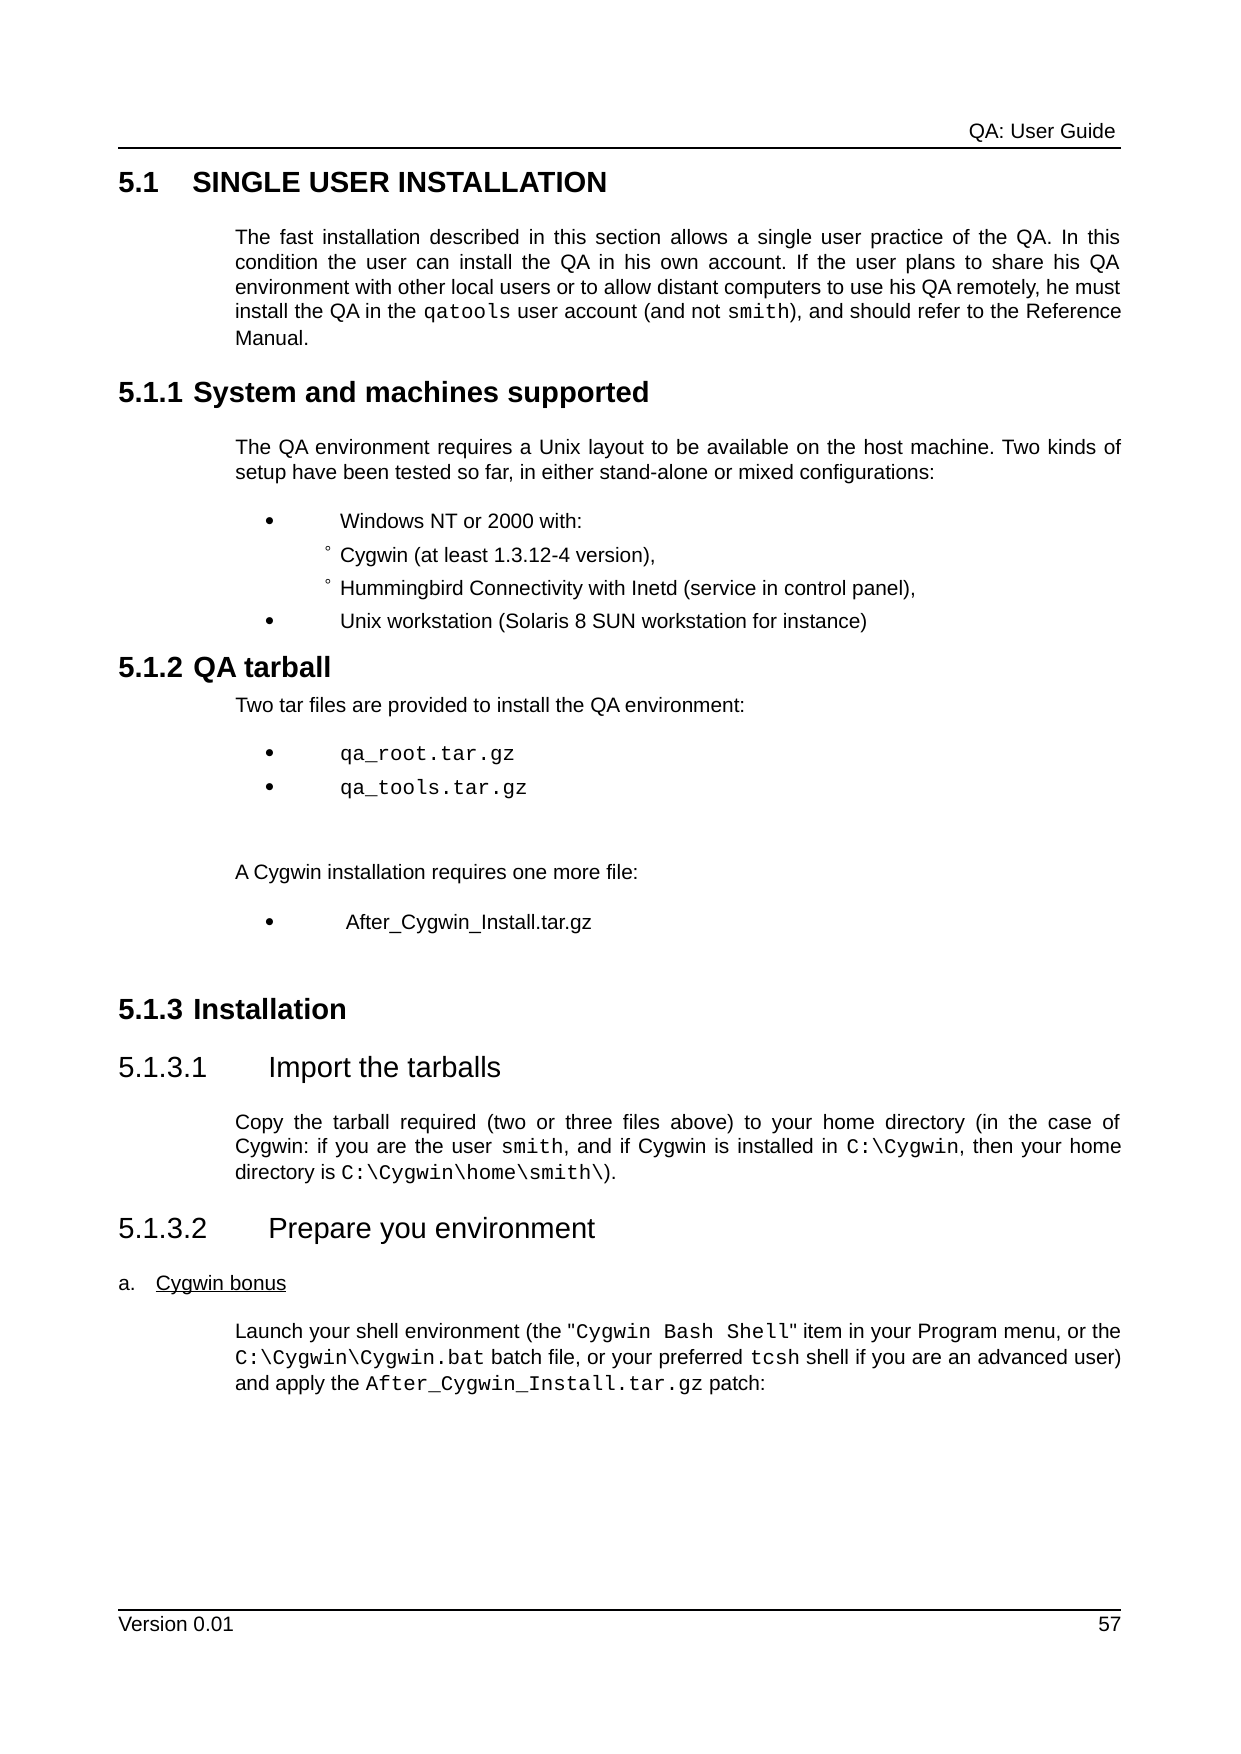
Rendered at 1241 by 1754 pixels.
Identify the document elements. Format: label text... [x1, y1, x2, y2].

text Launch your shell environment (the "Cygwin Bash Shell" item in your Program menu, or the C:\Cygwin\Cygwin.bat batch file, or your preferred tcsh shell if you are an advanced user) and apply the After_Cygwin_Install.tar.gz patch: [235, 1319, 1122, 1397]
subtitle Single user installation [118, 166, 1122, 199]
text A Cygwin installation requires one more file: [235, 859, 1122, 884]
text The fast installation described in this section allows a single user practice of the QA. In this condition the user can install the QA in his own account. If the user plans to share his QA environment with other local users or to allow distant computers to use his QA remotely, he must install the QA in the qatools user account (and not smith), and should refer to the Reference Manual. [235, 224, 1122, 350]
list After_Cygwin_Install.tar.gz [266, 909, 1122, 934]
list Unix workstation (Solaris 8 SUN workstation for instance) [266, 608, 1122, 633]
list Windows NT or 2000 with: [266, 508, 1122, 533]
subtitle Cygwin bonus [118, 1269, 1122, 1294]
subtitle Import the tarballs [118, 1051, 1122, 1084]
list qa_tools.tar.gz [266, 775, 1122, 800]
text The QA environment requires a Unix layout to be available on the host machine. Two kinds of setup have been tested so far, in either stand-alone or mixed configurations: [235, 433, 1122, 483]
subtitle Installation [118, 992, 1122, 1026]
subtitle Prepare you environment [118, 1211, 1122, 1244]
subtitle System and machines supported [118, 375, 1122, 408]
text Two tar files are provided to install the QA environment: [235, 692, 1122, 717]
list qa_root.tar.gz [266, 742, 1122, 767]
subtitle QA tarball [118, 650, 1122, 684]
list Hummingbird Connectivity with Inetd (service in control panel), [325, 575, 1122, 600]
text Copy the tarball required (two or three files above) to your home directory (in the case of Cygwin: if you are the user smith, and if Cygwin is installed in C:\Cygwin, then your home directory is C:\Cygwin\home\smith\). [235, 1109, 1122, 1186]
list Cygwin (at least 1.3.12-4 version), [325, 542, 1122, 567]
